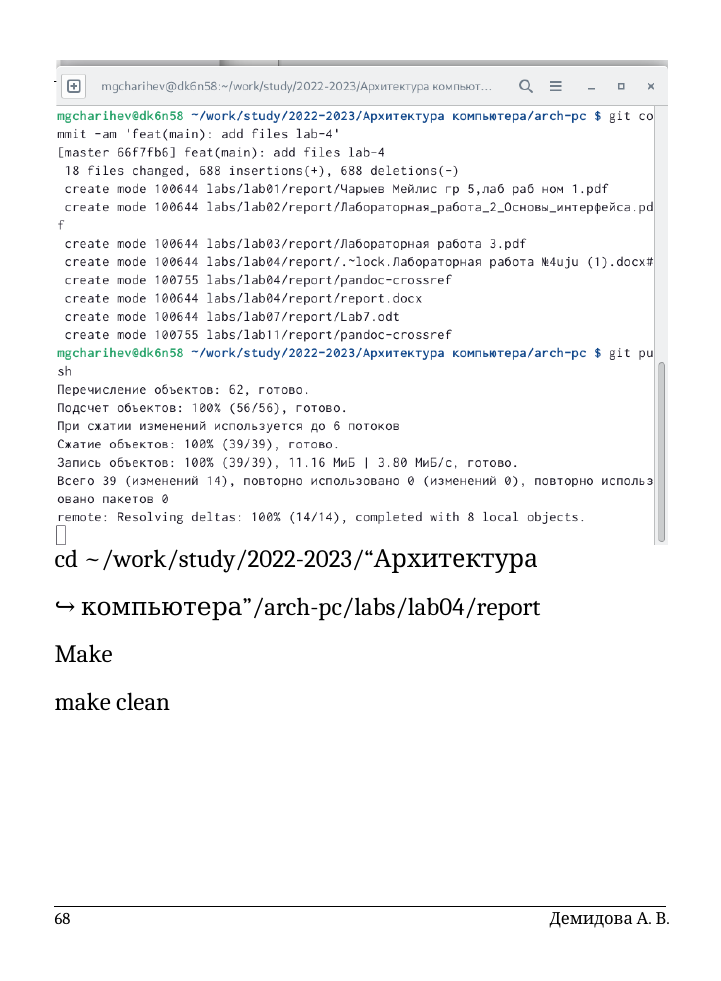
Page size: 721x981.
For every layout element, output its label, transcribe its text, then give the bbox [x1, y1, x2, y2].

text ↪ компьютера”/arch-pc/labs/lab04/report [54, 592, 670, 621]
text Make [54, 640, 670, 669]
picture [56, 60, 668, 545]
text cd ~/work/study/2022-2023/“Архитектура [54, 109, 670, 574]
text make clean [54, 687, 670, 716]
